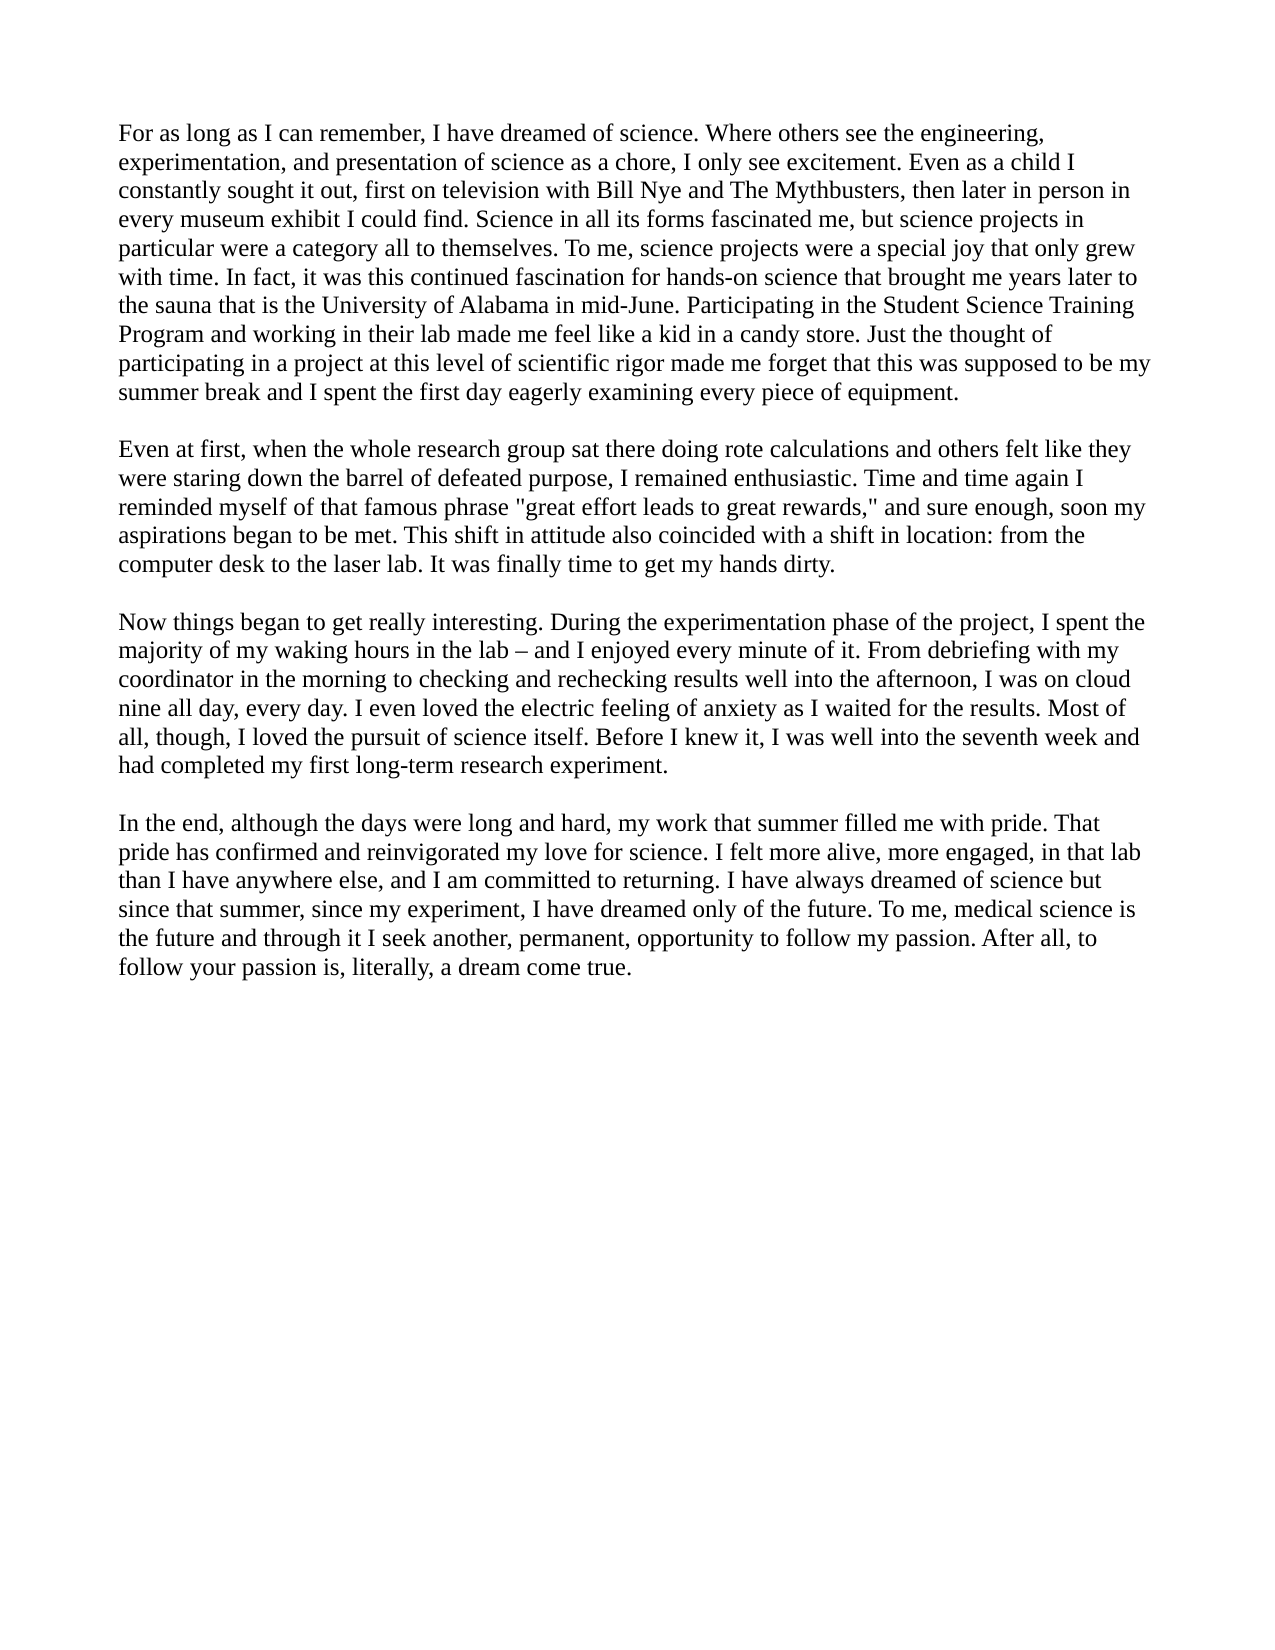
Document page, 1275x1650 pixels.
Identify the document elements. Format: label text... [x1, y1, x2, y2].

text In the end, although the days were long and hard, my work that summer filled me with pride. That pride has confirmed and reinvigorated my love for science. I felt more alive, more engaged, in that lab than I have anywhere else, and I am committed to returning. I have always dreamed of science but since that summer, since my experiment, I have dreamed only of the future. To me, medical science is the future and through it I seek another, permanent, opportunity to follow my passion. After all, to follow your passion is, literally, a dream come true. [118, 808, 1157, 981]
text For as long as I can remember, I have dreamed of science. Where others see the engineering, experimentation, and presentation of science as a chore, I only see excitement. Even as a child I constantly sought it out, first on television with Bill Nye and The Mythbusters, then later in person in every museum exhibit I could find. Science in all its forms fascinated me, but science projects in particular were a category all to themselves. To me, science projects were a special joy that only grew with time. In fact, it was this continued fascination for hands-on science that brought me years later to the sauna that is the University of Alabama in mid-June. Participating in the Student Science Training Program and working in their lab made me feel like a kid in a candy store. Just the thought of participating in a project at this level of scientific rigor made me forget that this was supposed to be my summer break and I spent the first day eagerly examining every piece of equipment. [118, 118, 1157, 406]
text Even at first, when the whole research group sat there doing rote calculations and others felt like they were staring down the barrel of defeated purpose, I remained enthusiastic. Time and time again I reminded myself of that famous phrase "great effort leads to great rewards," and sure enough, soon my aspirations began to be met. This shift in attitude also coincided with a shift in location: from the computer desk to the laser lab. It was finally time to get my hands dirty. [118, 434, 1157, 578]
text Now things began to get really interesting. During the experimentation phase of the project, I spent the majority of my waking hours in the lab – and I enjoyed every minute of it. From debriefing with my coordinator in the morning to checking and rechecking results well into the afternoon, I was on cloud nine all day, every day. I even loved the electric feeling of anxiety as I waited for the results. Most of all, though, I loved the pursuit of science itself. Before I knew it, I was well into the seventh week and had completed my first long-term research experiment. [118, 607, 1157, 779]
